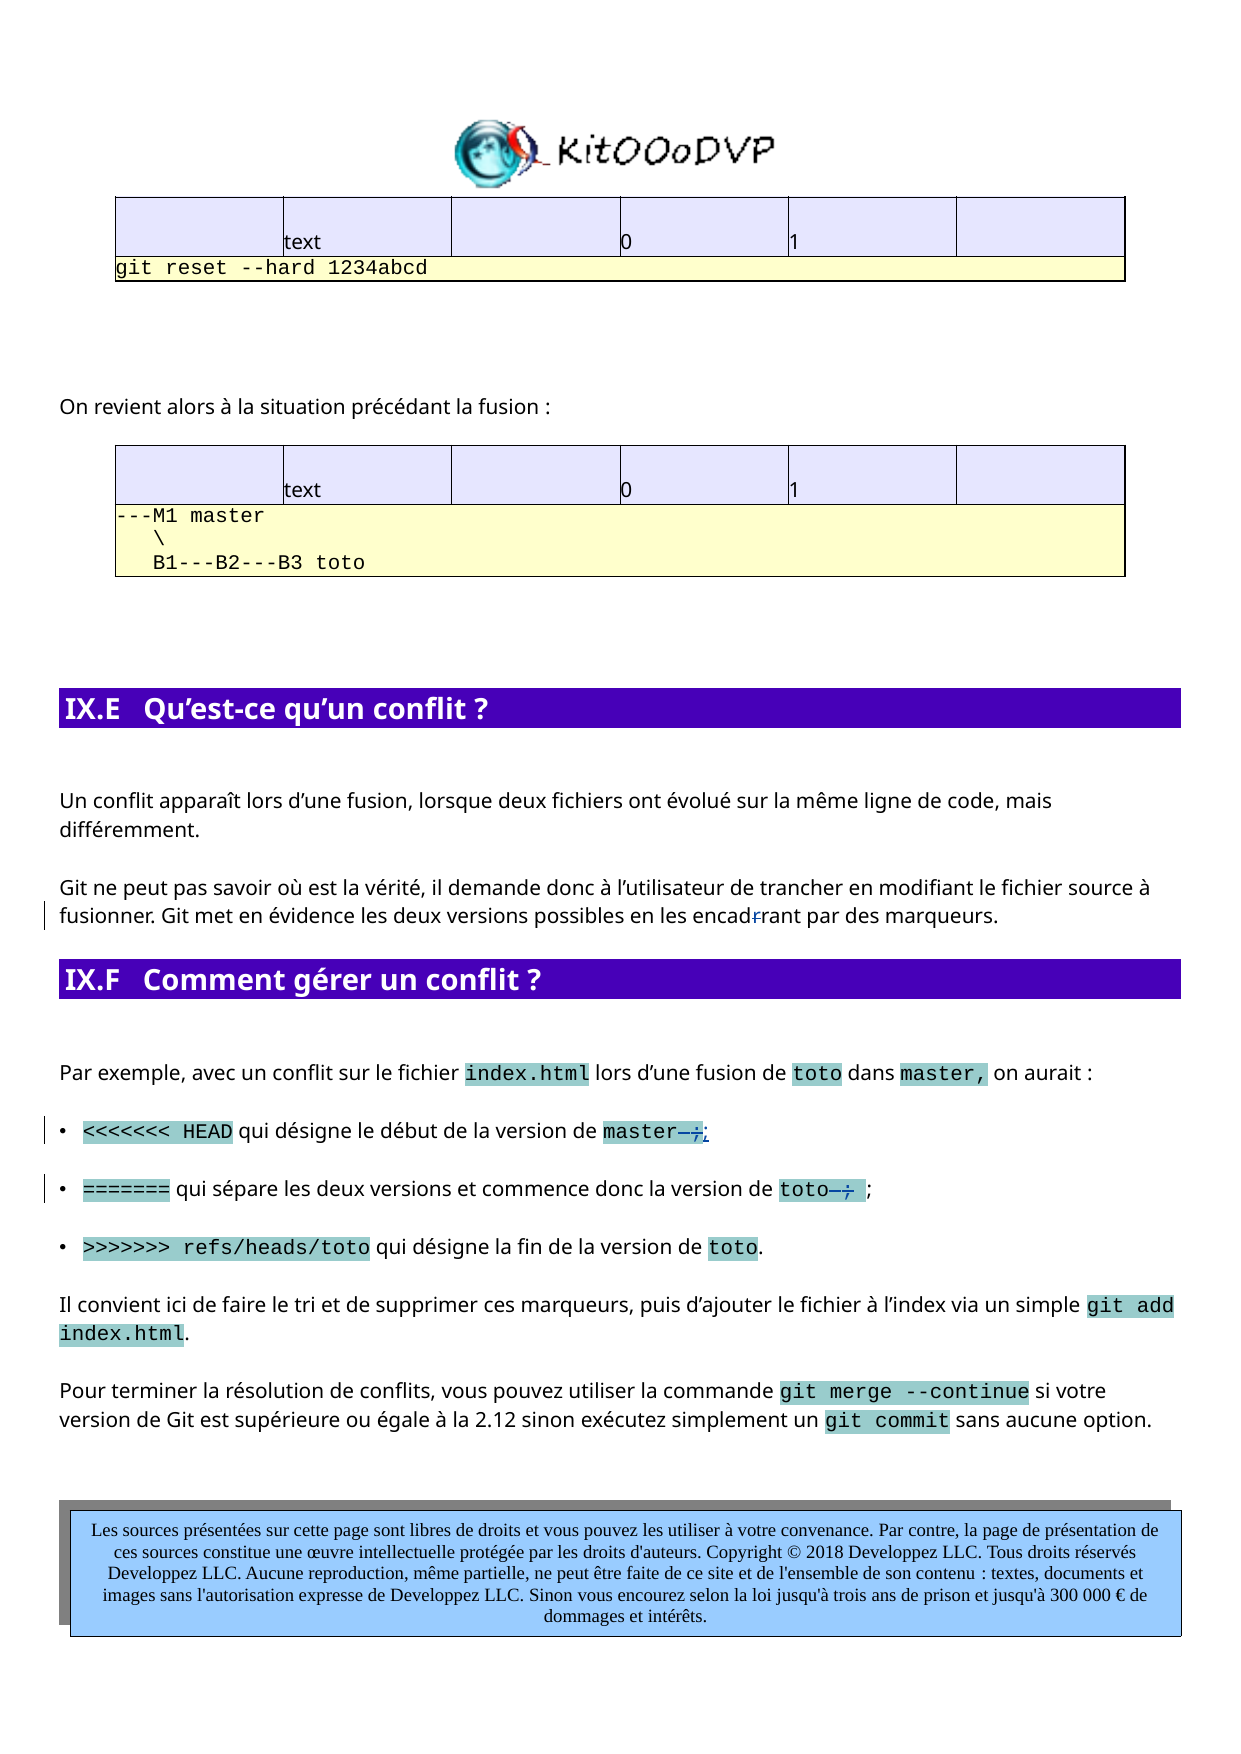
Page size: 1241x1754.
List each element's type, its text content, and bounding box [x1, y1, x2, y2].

list ======= qui sépare les deux versions et commence donc la version de toto ; [59, 1174, 1181, 1202]
table_header 0 [621, 198, 788, 256]
table_header [116, 446, 283, 504]
table_header [957, 446, 1124, 504]
table_header text [284, 446, 451, 504]
table_header 1 [789, 198, 956, 256]
table_header [452, 198, 620, 256]
text Git ne peut pas savoir où est la vérité, il demande donc à l’utilisateur de trancher en modifiant le fichier source à fusionner. Git met en évidence les deux versions possibles en les encadrant par des marqueurs. [59, 873, 1181, 930]
list >>>>>>> refs/heads/toto qui désigne la fin de la version de toto. [59, 1232, 1181, 1261]
text Par exemple, avec un conflit sur le fichier index.html lors d’une fusion de toto dans master, on aurait : [59, 1058, 1181, 1086]
table_header [116, 198, 283, 256]
table_header 0 [621, 446, 788, 504]
text Un conflit apparaît lors d’une fusion, lorsque deux fichiers ont évolué sur la même ligne de code, mais différemment. [59, 787, 1181, 843]
table_header 1 [789, 446, 956, 504]
subtitle Comment gérer un conflit ? [59, 959, 1181, 999]
text Il convient ici de faire le tri et de supprimer ces marqueurs, puis d’ajouter le fichier à l’index via un simple git add index.html. [59, 1290, 1181, 1347]
text On revient alors à la situation précédant la fusion : [59, 392, 1181, 421]
picture [453, 118, 781, 191]
text Pour terminer la résolution de conflits, vous pouvez utiliser la commande git merge --continue si votre version de Git est supérieure ou égale à la 2.12 sinon exécutez simplement un git commit sans aucune option. [59, 1377, 1181, 1434]
table_header text [284, 198, 451, 256]
subtitle Qu’est-ce qu’un conflit ? [59, 688, 1181, 728]
table_header [957, 198, 1124, 256]
table_header [452, 446, 620, 504]
list <<<<<<< HEAD qui désigne le début de la version de master; [59, 1116, 1181, 1144]
